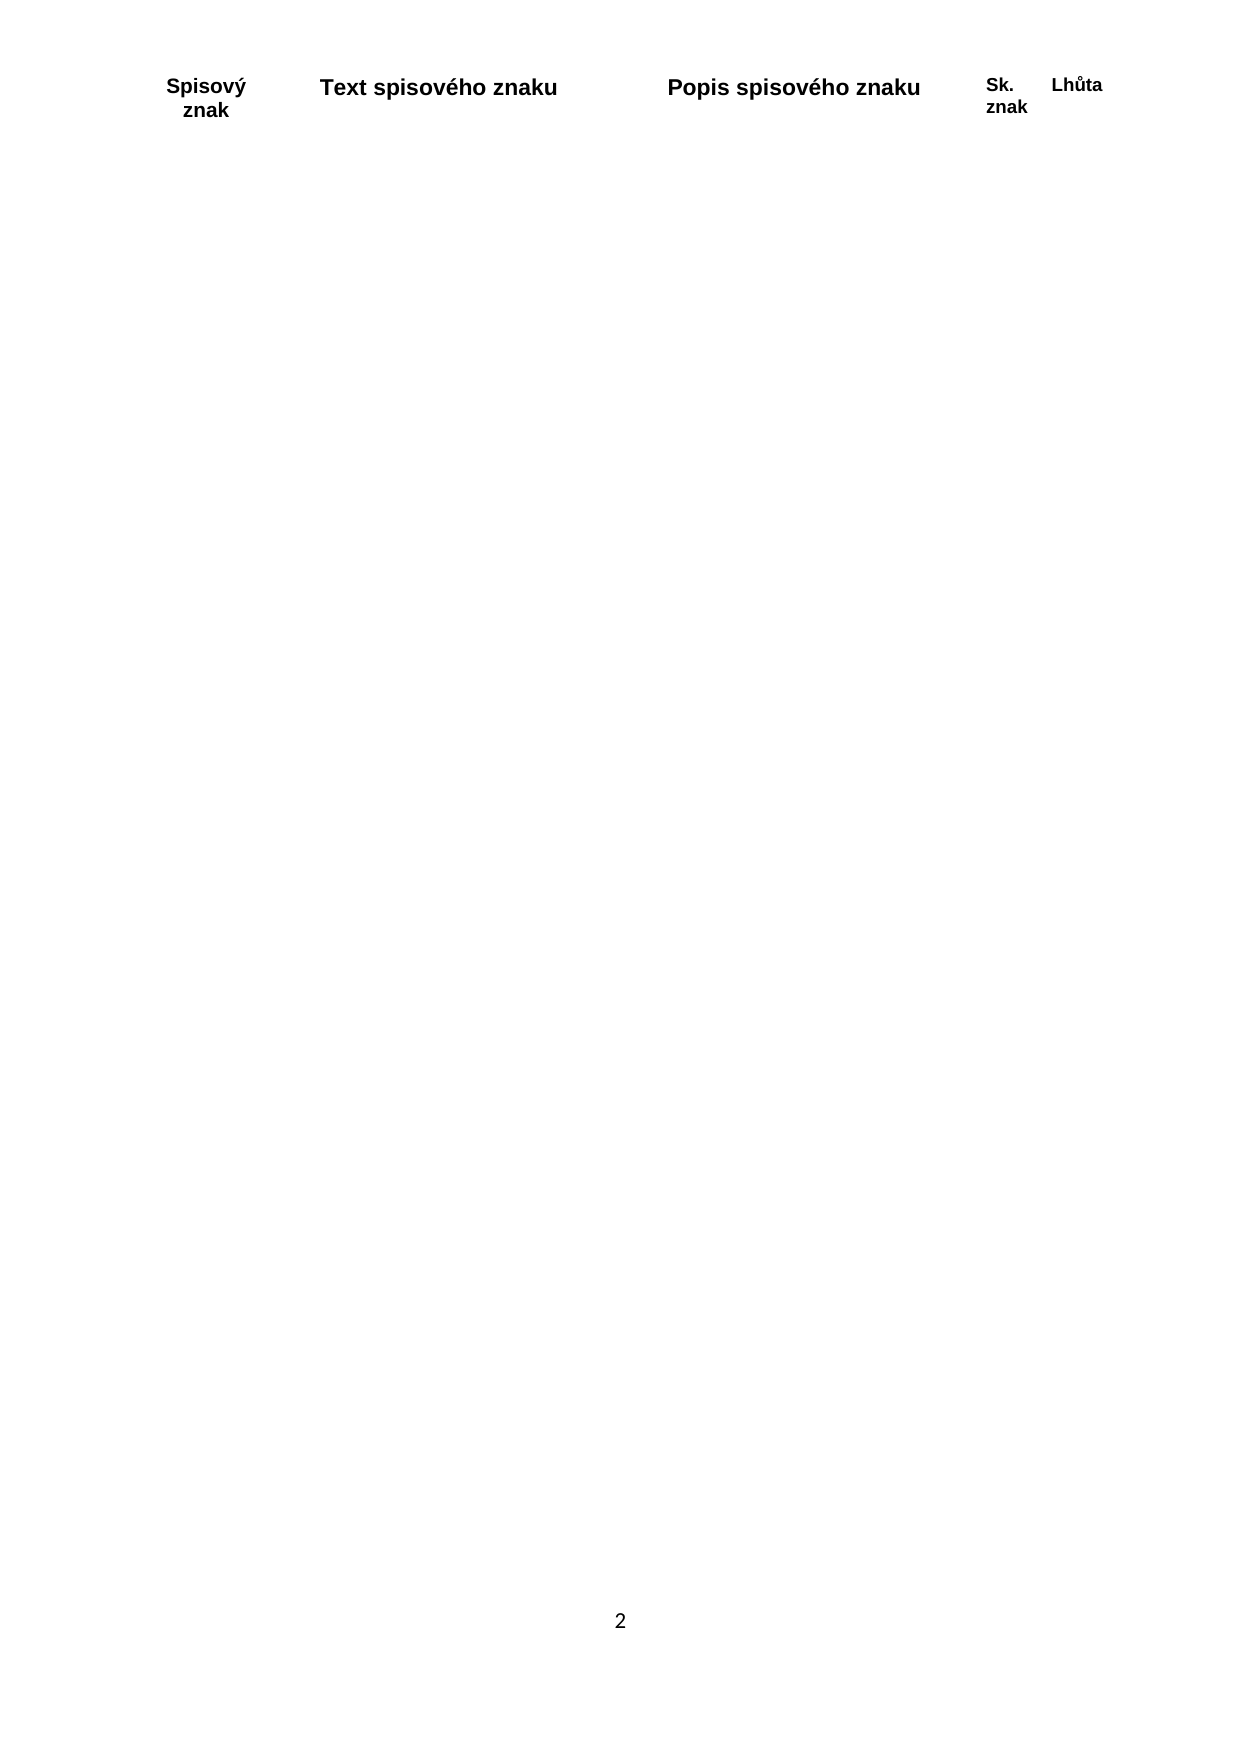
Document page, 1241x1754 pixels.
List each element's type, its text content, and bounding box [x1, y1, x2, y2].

table_header Popis spisového znaku [613, 74, 974, 122]
table_header Lhůta [1040, 74, 1115, 122]
table_header Sk. znak [975, 74, 1040, 122]
table_header Text spisového znaku [264, 74, 613, 122]
table_header Spisový znak [148, 74, 264, 122]
